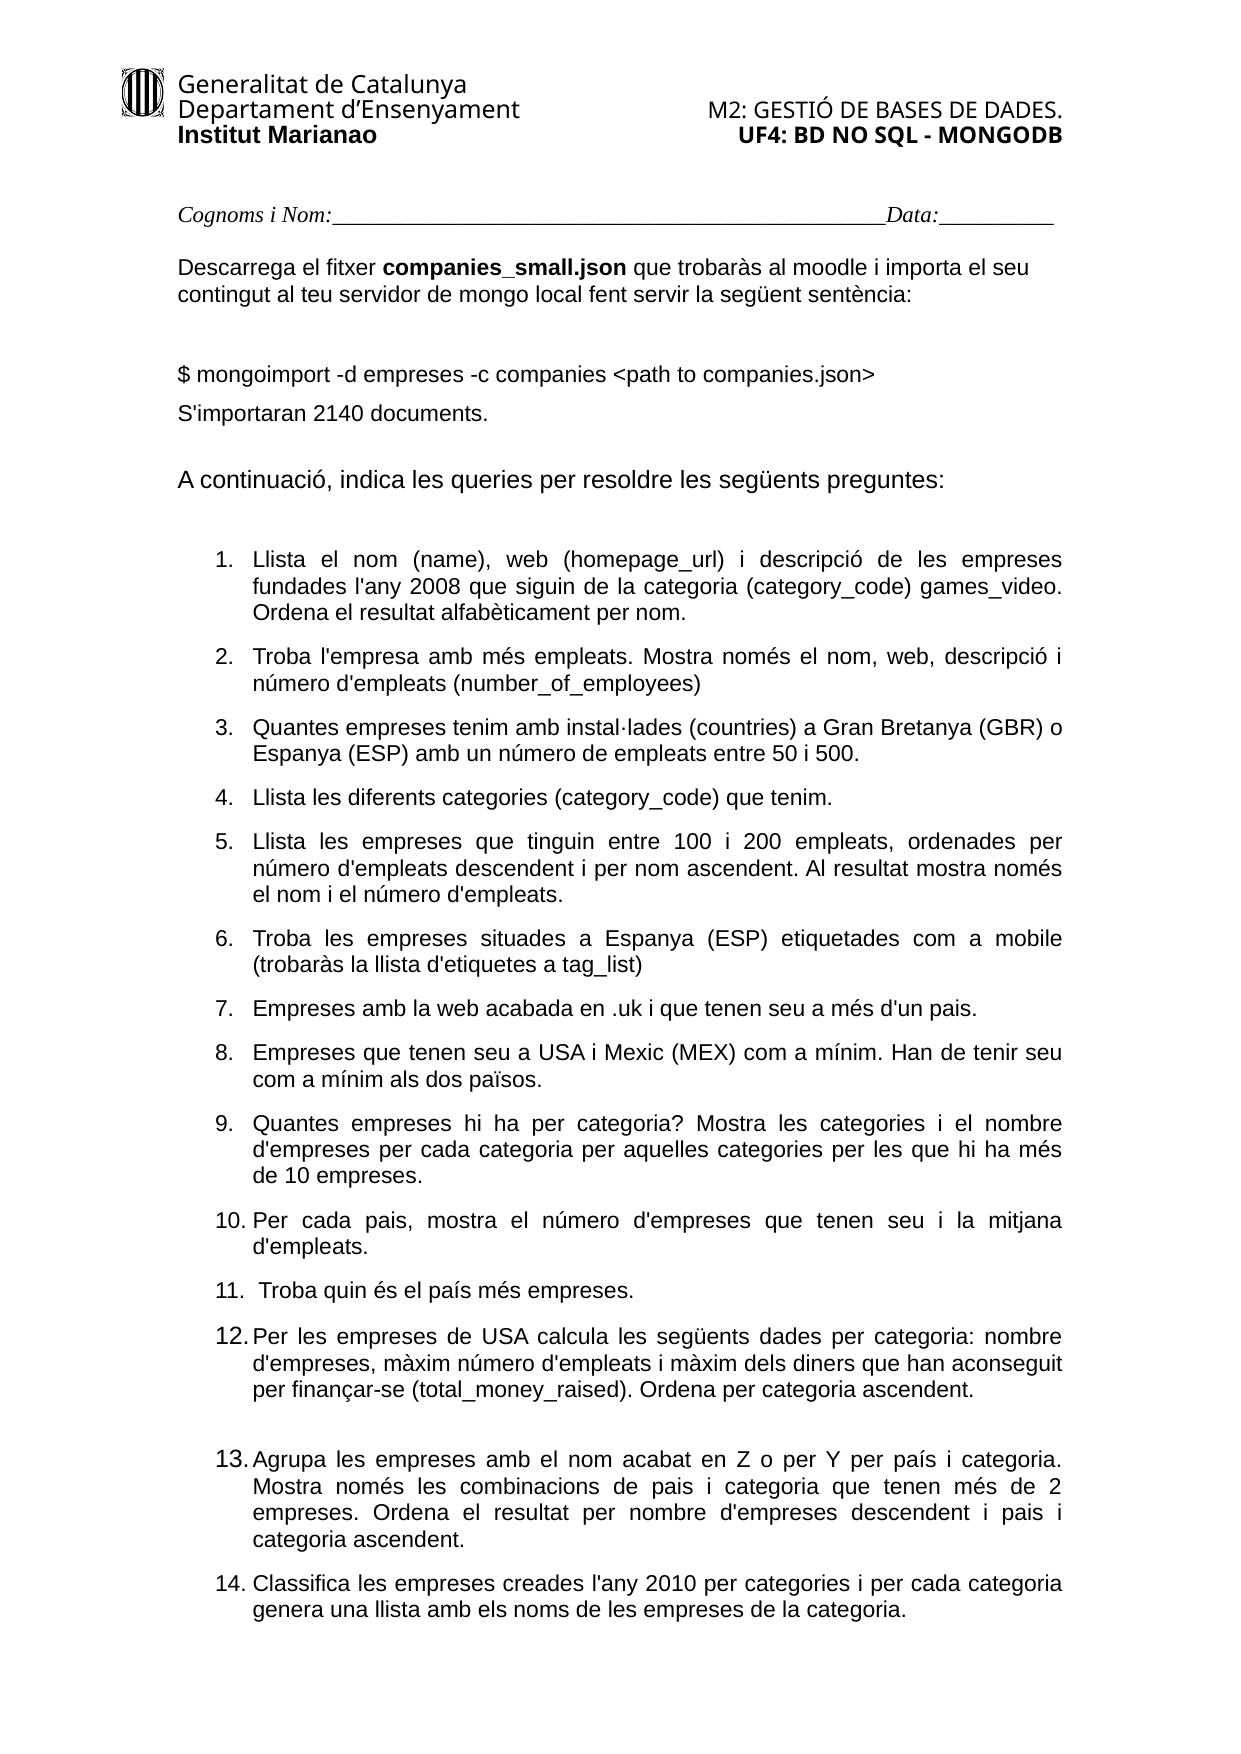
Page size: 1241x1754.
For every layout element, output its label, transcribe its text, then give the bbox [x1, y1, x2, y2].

list Troba l'empresa amb més empleats. Mostra només el nom, web, descripció i número d'empleats (number_of_employees) [215, 643, 1063, 696]
list Llista les empreses que tinguin entre 100 i 200 empleats, ordenades per número d'empleats descendent i per nom ascendent. Al resultat mostra només el nom i el número d'empleats. [215, 828, 1063, 907]
text $ mongoimport -d empreses -c companies <path to companies.json> [177, 361, 1063, 387]
list Per cada pais, mostra el número d'empreses que tenen seu i la mitjana d'empleats. [215, 1207, 1063, 1259]
list Classifica les empreses creades l'any 2010 per categories i per cada categoria genera una llista amb els noms de les empreses de la categoria. [215, 1570, 1063, 1622]
list Troba quin és el país més empreses. [215, 1277, 1063, 1303]
list Quantes empreses hi ha per categoria? Mostra les categories i el nombre d'empreses per cada categoria per aquelles categories per les que hi ha més de 10 empreses. [215, 1110, 1063, 1189]
list Per les empreses de USA calcula les següents dades per categoria: nombre d'empreses, màxim número d'empleats i màxim dels diners que han aconseguit per finançar-se (total_money_raised). Ordena per categoria ascendent. [215, 1321, 1063, 1426]
list Quantes empreses tenim amb instal·lades (countries) a Gran Bretanya (GBR) o Espanya (ESP) amb un número de empleats entre 50 i 500. [215, 714, 1063, 766]
list Troba les empreses situades a Espanya (ESP) etiquetades com a mobile (trobaràs la llista d'etiquetes a tag_list) [215, 925, 1063, 978]
list Empreses que tenen seu a USA i Mexic (MEX) com a mínim. Han de tenir seu com a mínim als dos països. [215, 1039, 1063, 1092]
text S'importaran 2140 documents. [177, 399, 1063, 426]
text Descarrega el fitxer companies_small.json que trobaràs al moodle i importa el seu contingut al teu servidor de mongo local fent servir la següent sentència: [177, 254, 1063, 307]
text A continuació, indica les queries per resoldre les següents preguntes: [177, 465, 1063, 493]
list Llista les diferents categories (category_code) que tenim. [215, 784, 1063, 810]
list Llista el nom (name), web (homepage_url) i descripció de les empreses fundades l'any 2008 que siguin de la categoria (category_code) games_video. Ordena el resultat alfabèticament per nom. [215, 546, 1063, 626]
list Empreses amb la web acabada en .uk i que tenen seu a més d'un pais. [215, 995, 1063, 1022]
text Cognoms i Nom: Data:__________ [177, 201, 1063, 228]
list Agrupa les empreses amb el nom acabat en Z o per Y per país i categoria. Mostra només les combinacions de pais i categoria que tenen més de 2 empreses. Ordena el resultat per nombre d'empreses descendent i pais i categoria ascendent. [215, 1444, 1063, 1552]
